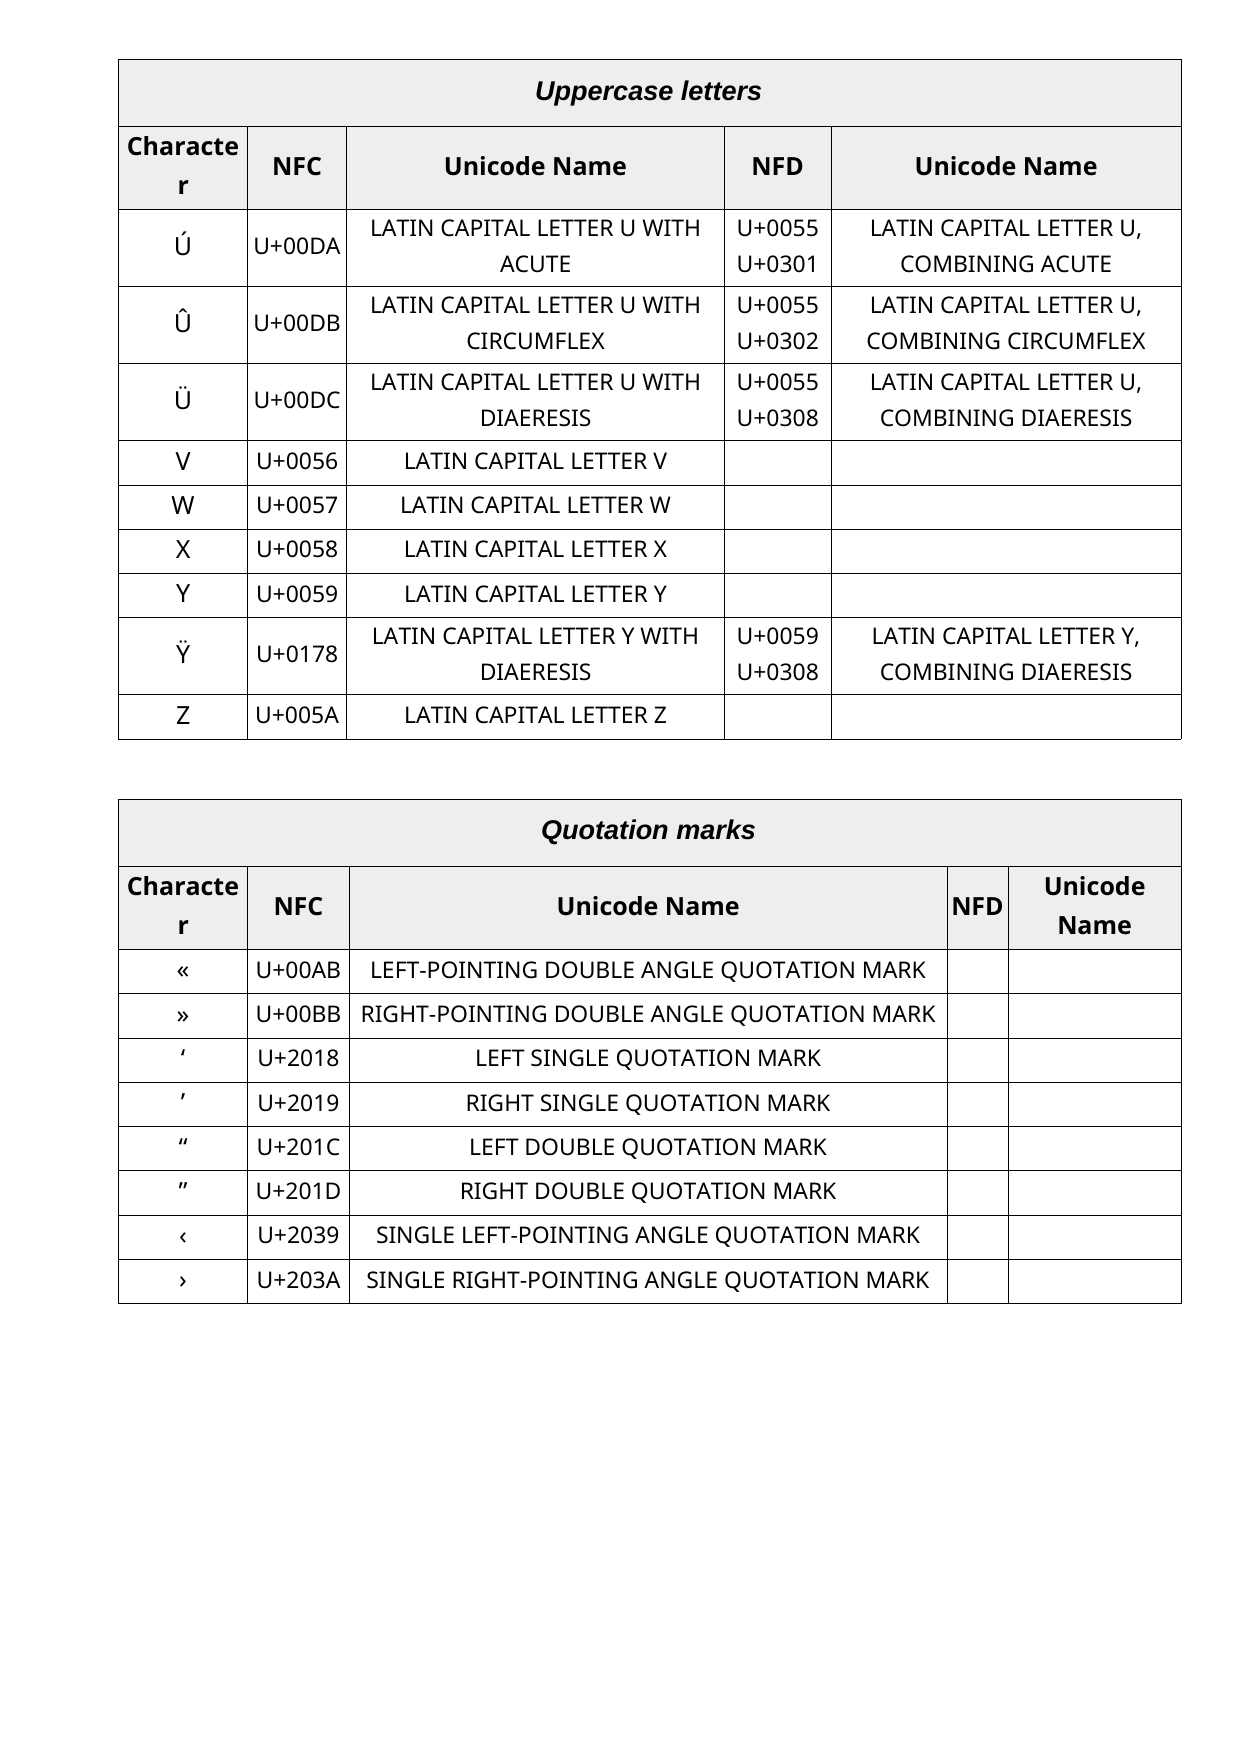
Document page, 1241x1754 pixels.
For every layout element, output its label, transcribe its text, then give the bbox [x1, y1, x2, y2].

table_cell RIGHT-POINTING DOUBLE ANGLE QUOTATION MARK [350, 994, 947, 1038]
table_cell ’ [119, 1083, 247, 1126]
table_cell [832, 574, 1181, 617]
table_cell LATIN CAPITAL LETTER U, COMBINING DIAERESIS [832, 364, 1181, 440]
table_cell [1009, 1127, 1181, 1170]
table_cell LATIN CAPITAL LETTER V [347, 441, 724, 484]
table_cell [725, 486, 831, 529]
table_cell Y [119, 574, 247, 617]
table_cell U+201C [248, 1127, 349, 1170]
table_cell LATIN CAPITAL LETTER Z [347, 695, 724, 738]
table_cell [832, 695, 1181, 738]
table_cell Character [119, 127, 247, 209]
table_cell [948, 1039, 1008, 1082]
table_cell U+203A [248, 1260, 349, 1303]
table_cell LEFT-POINTING DOUBLE ANGLE QUOTATION MARK [350, 950, 947, 993]
table_cell [948, 994, 1008, 1038]
table_cell [948, 1127, 1008, 1170]
table_cell RIGHT SINGLE QUOTATION MARK [350, 1083, 947, 1126]
table_cell Character [119, 867, 247, 949]
table_cell Ü [119, 364, 247, 440]
table_cell [948, 950, 1008, 993]
table_cell [1009, 1260, 1181, 1303]
table_cell SINGLE RIGHT-POINTING ANGLE QUOTATION MARK [350, 1260, 947, 1303]
table_cell SINGLE LEFT-POINTING ANGLE QUOTATION MARK [350, 1216, 947, 1259]
table_cell [1009, 1083, 1181, 1126]
table_cell [832, 441, 1181, 484]
table_cell U+00BB [248, 994, 349, 1038]
table_cell LATIN CAPITAL LETTER U, COMBINING ACUTE [832, 210, 1181, 286]
table_cell [948, 1260, 1008, 1303]
table_cell U+0055 U+0308 [725, 364, 831, 440]
table_cell Û [119, 287, 247, 363]
table_cell U+2018 [248, 1039, 349, 1082]
table_cell [725, 574, 831, 617]
table_cell LATIN CAPITAL LETTER U WITH ACUTE [347, 210, 724, 286]
table_cell LATIN CAPITAL LETTER W [347, 486, 724, 529]
table_cell “ [119, 1127, 247, 1170]
table_cell Z [119, 695, 247, 738]
table_cell U+00DA [248, 210, 346, 286]
table_cell U+005A [248, 695, 346, 738]
table_cell « [119, 950, 247, 993]
table_cell U+2039 [248, 1216, 349, 1259]
table_cell LATIN CAPITAL LETTER Y, COMBINING DIAERESIS [832, 618, 1181, 694]
table_cell RIGHT DOUBLE QUOTATION MARK [350, 1171, 947, 1215]
table_cell [1009, 1171, 1181, 1215]
table_header Quotation marks [119, 800, 1181, 866]
table_cell › [119, 1260, 247, 1303]
table_cell » [119, 994, 247, 1038]
table_cell [948, 1083, 1008, 1126]
table_cell U+00DB [248, 287, 346, 363]
table_cell X [119, 530, 247, 573]
table_cell NFD [725, 127, 831, 209]
table_cell LATIN CAPITAL LETTER Y WITH DIAERESIS [347, 618, 724, 694]
table_cell [1009, 1216, 1181, 1259]
table_cell NFC [248, 127, 346, 209]
table_cell Ÿ [119, 618, 247, 694]
table_cell Unicode Name [1009, 867, 1181, 949]
table_cell [948, 1171, 1008, 1215]
table_header Uppercase letters [119, 60, 1181, 126]
table_cell NFD [948, 867, 1008, 949]
table_cell LATIN CAPITAL LETTER U WITH CIRCUMFLEX [347, 287, 724, 363]
table_cell U+0059 U+0308 [725, 618, 831, 694]
table_cell [948, 1216, 1008, 1259]
table_cell U+0057 [248, 486, 346, 529]
table_cell [832, 530, 1181, 573]
table_cell NFC [248, 867, 349, 949]
table_cell LEFT DOUBLE QUOTATION MARK [350, 1127, 947, 1170]
table_cell [1009, 994, 1181, 1038]
table_cell ‹ [119, 1216, 247, 1259]
table_cell LATIN CAPITAL LETTER U WITH DIAERESIS [347, 364, 724, 440]
table_cell [1009, 950, 1181, 993]
table_cell U+2019 [248, 1083, 349, 1126]
table_cell U+0058 [248, 530, 346, 573]
table_cell U+00AB [248, 950, 349, 993]
table_cell Unicode Name [350, 867, 947, 949]
table_cell LATIN CAPITAL LETTER X [347, 530, 724, 573]
table_cell LATIN CAPITAL LETTER Y [347, 574, 724, 617]
table_cell W [119, 486, 247, 529]
table_cell U+00DC [248, 364, 346, 440]
table_cell LATIN CAPITAL LETTER U, COMBINING CIRCUMFLEX [832, 287, 1181, 363]
table_cell V [119, 441, 247, 484]
table_cell U+0055 U+0302 [725, 287, 831, 363]
table_cell U+0178 [248, 618, 346, 694]
table_cell Unicode Name [347, 127, 724, 209]
table_cell U+0059 [248, 574, 346, 617]
table_cell ” [119, 1171, 247, 1215]
table_cell U+0055 U+0301 [725, 210, 831, 286]
table_cell ‘ [119, 1039, 247, 1082]
table_cell U+0056 [248, 441, 346, 484]
table_cell LEFT SINGLE QUOTATION MARK [350, 1039, 947, 1082]
table_cell U+201D [248, 1171, 349, 1215]
table_cell [725, 530, 831, 573]
table_cell [725, 695, 831, 738]
table_cell Unicode Name [832, 127, 1181, 209]
table_cell [832, 486, 1181, 529]
table_cell [725, 441, 831, 484]
table_cell [1009, 1039, 1181, 1082]
table_cell Ú [119, 210, 247, 286]
